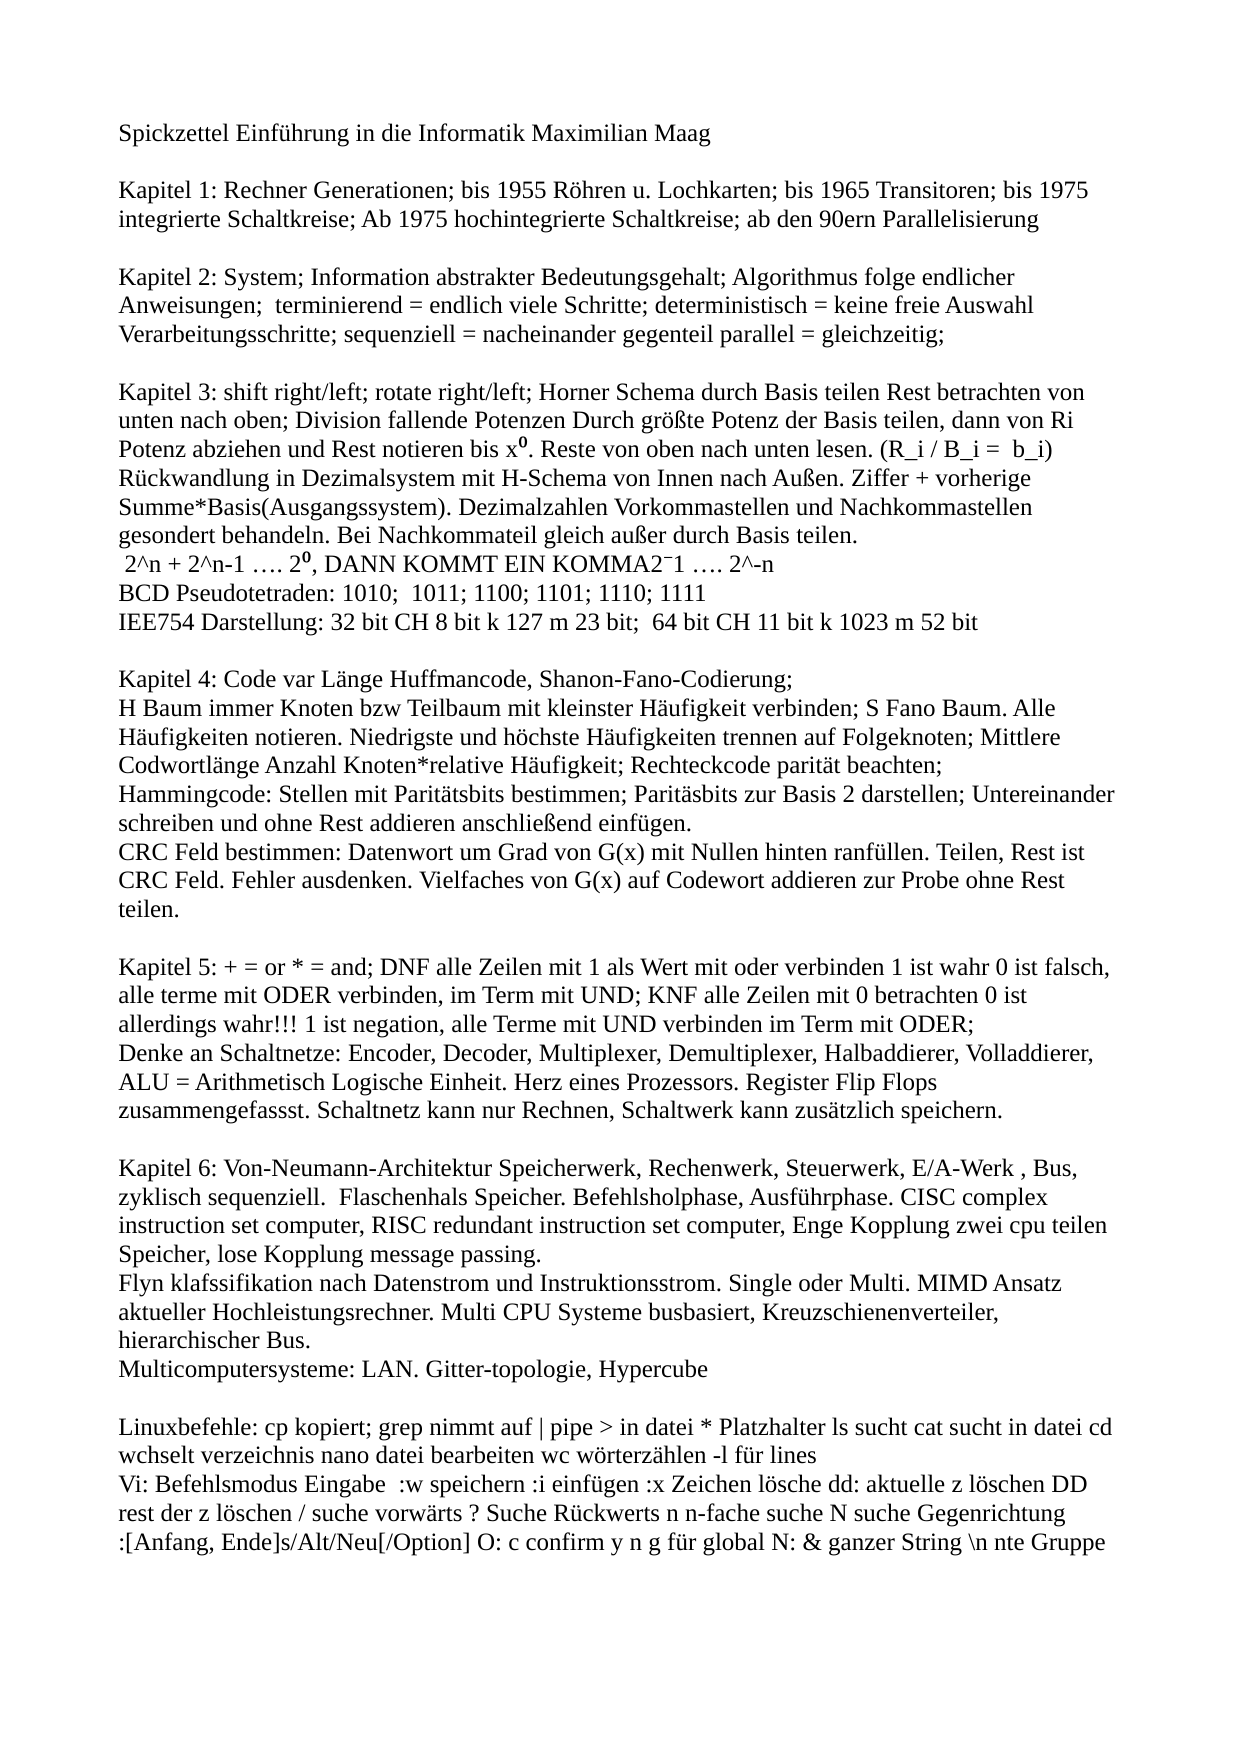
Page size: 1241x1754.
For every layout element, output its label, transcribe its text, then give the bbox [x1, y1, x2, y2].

text Spickzettel Einführung in die Informatik Maximilian Maag [118, 118, 1122, 147]
text Kapitel 3: shift right/left; rotate right/left; Horner Schema durch Basis teilen Rest betrachten von unten nach oben; Division fallende Potenzen Durch größte Potenz der Basis teilen, dann von Ri Potenz abziehen und Rest notieren bis x⁰. Reste von oben nach unten lesen. (R_i / B_i = b_i) [118, 377, 1122, 463]
text BCD Pseudotetraden: 1010; 1011; 1100; 1101; 1110; 1111 [118, 578, 1122, 607]
text Kapitel 1: Rechner Generationen; bis 1955 Röhren u. Lochkarten; bis 1965 Transitoren; bis 1975 integrierte Schaltkreise; Ab 1975 hochintegrierte Schaltkreise; ab den 90ern Parallelisierung [118, 176, 1122, 233]
text Kapitel 6: Von-Neumann-Architektur Speicherwerk, Rechenwerk, Steuerwerk, E/A-Werk , Bus, zyklisch sequenziell. Flaschenhals Speicher. Befehlsholphase, Ausführphase. CISC complex instruction set computer, RISC redundant instruction set computer, Enge Kopplung zwei cpu teilen Speicher, lose Kopplung message passing. [118, 1153, 1122, 1268]
text Denke an Schaltnetze: Encoder, Decoder, Multiplexer, Demultiplexer, Halbaddierer, Volladdierer, ALU = Arithmetisch Logische Einheit. Herz eines Prozessors. Register Flip Flops zusammengefassst. Schaltnetz kann nur Rechnen, Schaltwerk kann zusätzlich speichern. [118, 1038, 1122, 1124]
text Linuxbefehle: cp kopiert; grep nimmt auf | pipe > in datei * Platzhalter ls sucht cat sucht in datei cd wchselt verzeichnis nano datei bearbeiten wc wörterzählen -l für lines [118, 1412, 1122, 1469]
text Flyn klafssifikation nach Datenstrom und Instruktionsstrom. Single oder Multi. MIMD Ansatz aktueller Hochleistungsrechner. Multi CPU Systeme busbasiert, Kreuzschienenverteiler, hierarchischer Bus. [118, 1268, 1122, 1354]
text Vi: Befehlsmodus Eingabe :w speichern :i einfügen :x Zeichen lösche dd: aktuelle z löschen DD rest der z löschen / suche vorwärts ? Suche Rückwerts n n-fache suche N suche Gegenrichtung [118, 1469, 1122, 1527]
text IEE754 Darstellung: 32 bit CH 8 bit k 127 m 23 bit; 64 bit CH 11 bit k 1023 m 52 bit [118, 607, 1122, 636]
text Kapitel 4: Code var Länge Huffmancode, Shanon-Fano-Codierung; [118, 664, 1122, 693]
text 2^n + 2^n-1 …. 2⁰, DANN KOMMT EIN KOMMA2⁻1 …. 2^-n [118, 549, 1122, 578]
text Multicomputersysteme: LAN. Gitter-topologie, Hypercube [118, 1354, 1122, 1383]
text Rückwandlung in Dezimalsystem mit H-Schema von Innen nach Außen. Ziffer + vorherige Summe*Basis(Ausgangssystem). Dezimalzahlen Vorkommastellen und Nachkommastellen gesondert behandeln. Bei Nachkommateil gleich außer durch Basis teilen. [118, 463, 1122, 549]
text Kapitel 2: System; Information abstrakter Bedeutungsgehalt; Algorithmus folge endlicher Anweisungen; terminierend = endlich viele Schritte; deterministisch = keine freie Auswahl Verarbeitungsschritte; sequenziell = nacheinander gegenteil parallel = gleichzeitig; [118, 262, 1122, 348]
text H Baum immer Knoten bzw Teilbaum mit kleinster Häufigkeit verbinden; S Fano Baum. Alle Häufigkeiten notieren. Niedrigste und höchste Häufigkeiten trennen auf Folgeknoten; Mittlere Codwortlänge Anzahl Knoten*relative Häufigkeit; Rechteckcode parität beachten; [118, 693, 1122, 779]
text CRC Feld bestimmen: Datenwort um Grad von G(x) mit Nullen hinten ranfüllen. Teilen, Rest ist CRC Feld. Fehler ausdenken. Vielfaches von G(x) auf Codewort addieren zur Probe ohne Rest teilen. [118, 837, 1122, 923]
text Hammingcode: Stellen mit Paritätsbits bestimmen; Paritäsbits zur Basis 2 darstellen; Untereinander schreiben und ohne Rest addieren anschließend einfügen. [118, 779, 1122, 837]
text :[Anfang, Ende]s/Alt/Neu[/Option] O: c confirm y n g für global N: & ganzer String \n nte Gruppe [118, 1527, 1122, 1556]
text Kapitel 5: + = or * = and; DNF alle Zeilen mit 1 als Wert mit oder verbinden 1 ist wahr 0 ist falsch, alle terme mit ODER verbinden, im Term mit UND; KNF alle Zeilen mit 0 betrachten 0 ist allerdings wahr!!! 1 ist negation, alle Terme mit UND verbinden im Term mit ODER; [118, 952, 1122, 1038]
